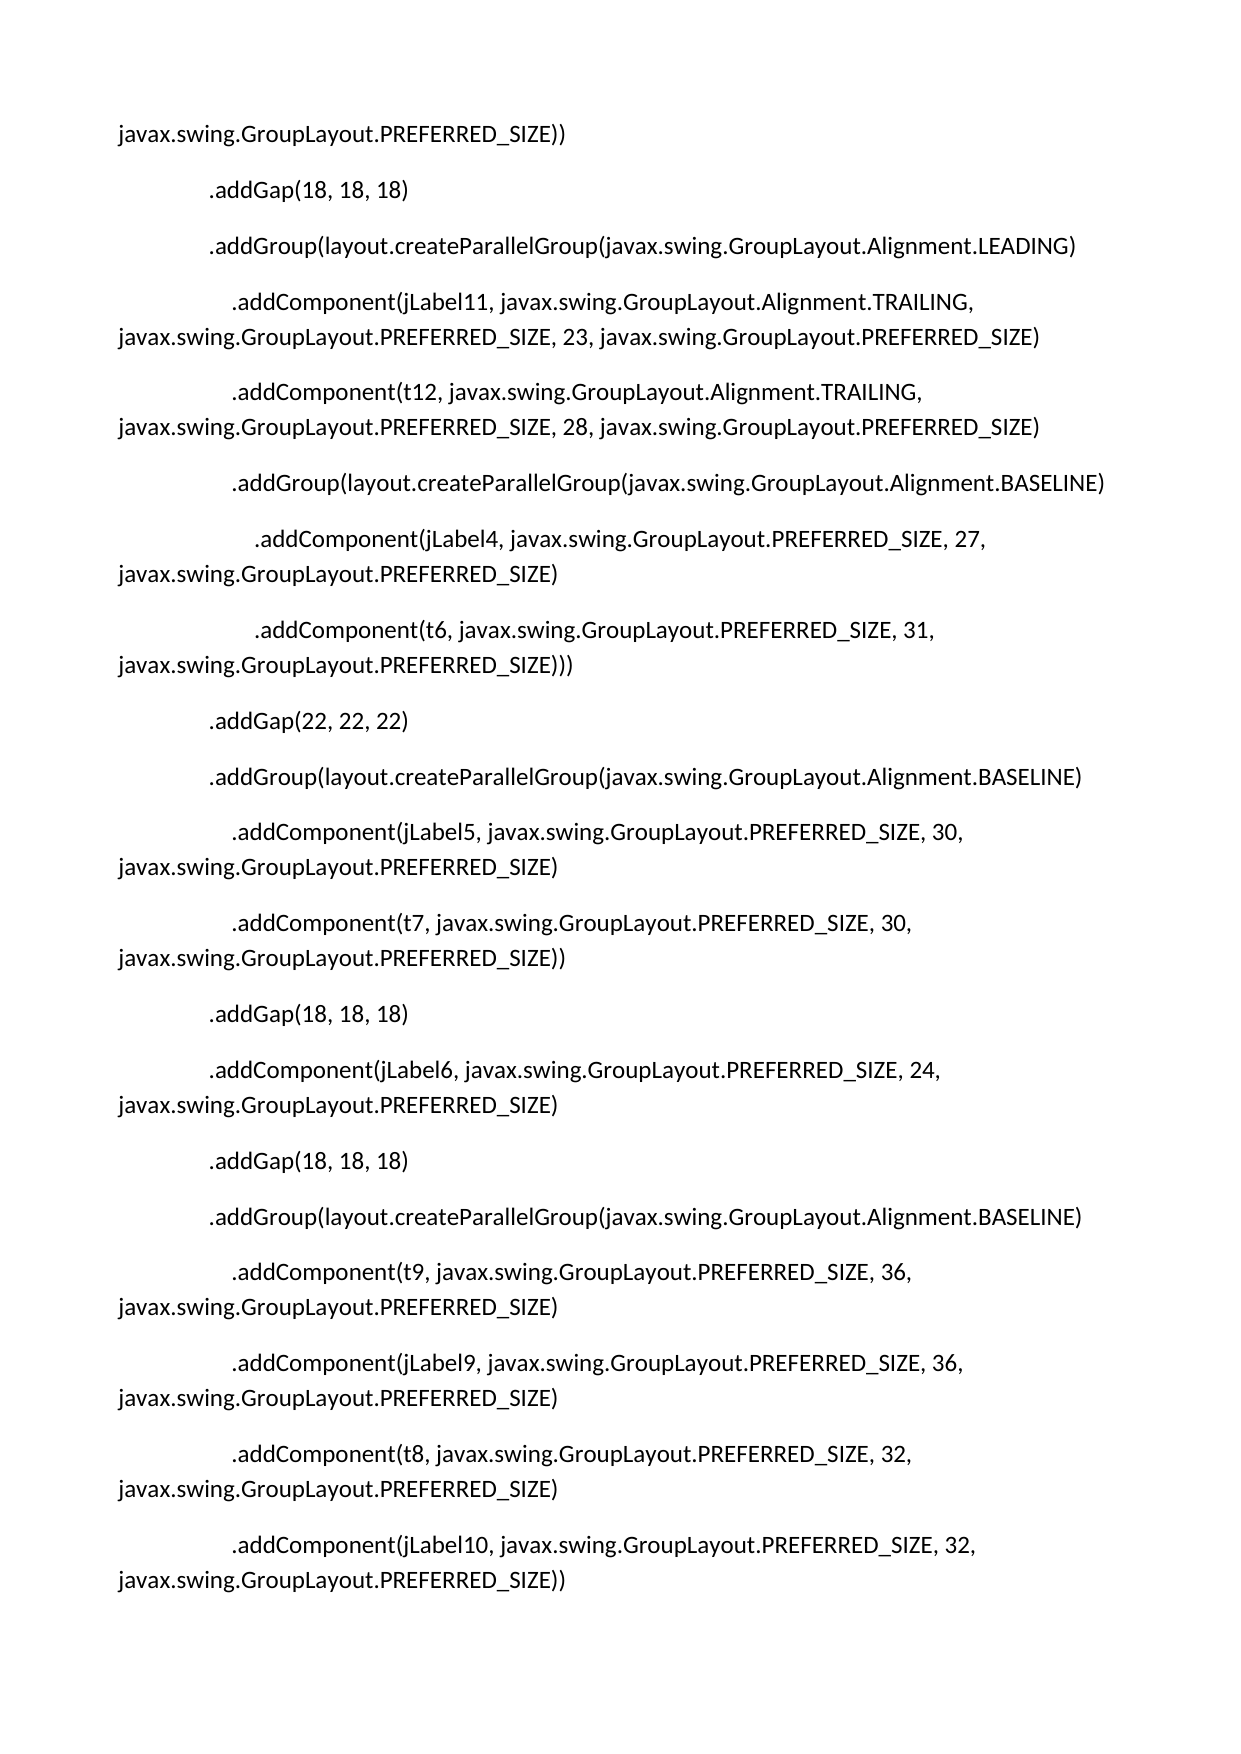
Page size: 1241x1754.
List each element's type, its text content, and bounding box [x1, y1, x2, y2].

text .addGroup(layout.createParallelGroup(javax.swing.GroupLayout.Alignment.BASELINE) [118, 761, 1122, 791]
text .addComponent(t9, javax.swing.GroupLayout.PREFERRED_SIZE, 36, javax.swing.GroupLayout.PREFERRED_SIZE) [118, 1256, 1122, 1322]
text .addComponent(t8, javax.swing.GroupLayout.PREFERRED_SIZE, 32, javax.swing.GroupLayout.PREFERRED_SIZE) [118, 1438, 1122, 1504]
text .addComponent(jLabel9, javax.swing.GroupLayout.PREFERRED_SIZE, 36, javax.swing.GroupLayout.PREFERRED_SIZE) [118, 1347, 1122, 1413]
text .addComponent(jLabel11, javax.swing.GroupLayout.Alignment.TRAILING, javax.swing.GroupLayout.PREFERRED_SIZE, 23, javax.swing.GroupLayout.PREFERRED_SIZE) [118, 286, 1122, 351]
text .addComponent(t6, javax.swing.GroupLayout.PREFERRED_SIZE, 31, javax.swing.GroupLayout.PREFERRED_SIZE))) [118, 614, 1122, 679]
text .addComponent(jLabel6, javax.swing.GroupLayout.PREFERRED_SIZE, 24, javax.swing.GroupLayout.PREFERRED_SIZE) [118, 1054, 1122, 1119]
text .addGroup(layout.createParallelGroup(javax.swing.GroupLayout.Alignment.BASELINE) [118, 1201, 1122, 1231]
text .addGroup(layout.createParallelGroup(javax.swing.GroupLayout.Alignment.BASELINE) [118, 467, 1122, 498]
text .addComponent(jLabel10, javax.swing.GroupLayout.PREFERRED_SIZE, 32, javax.swing.GroupLayout.PREFERRED_SIZE)) [118, 1529, 1122, 1594]
text .addComponent(t12, javax.swing.GroupLayout.Alignment.TRAILING, javax.swing.GroupLayout.PREFERRED_SIZE, 28, javax.swing.GroupLayout.PREFERRED_SIZE) [118, 376, 1122, 442]
text .addComponent(jLabel4, javax.swing.GroupLayout.PREFERRED_SIZE, 27, javax.swing.GroupLayout.PREFERRED_SIZE) [118, 523, 1122, 589]
text .addGap(18, 18, 18) [118, 998, 1122, 1029]
text javax.swing.GroupLayout.PREFERRED_SIZE)) [118, 118, 1122, 149]
text .addGap(18, 18, 18) [118, 174, 1122, 204]
text .addComponent(jLabel5, javax.swing.GroupLayout.PREFERRED_SIZE, 30, javax.swing.GroupLayout.PREFERRED_SIZE) [118, 816, 1122, 882]
text .addGap(18, 18, 18) [118, 1145, 1122, 1175]
text .addGap(22, 22, 22) [118, 705, 1122, 735]
text .addComponent(t7, javax.swing.GroupLayout.PREFERRED_SIZE, 30, javax.swing.GroupLayout.PREFERRED_SIZE)) [118, 907, 1122, 973]
text .addGroup(layout.createParallelGroup(javax.swing.GroupLayout.Alignment.LEADING) [118, 230, 1122, 260]
